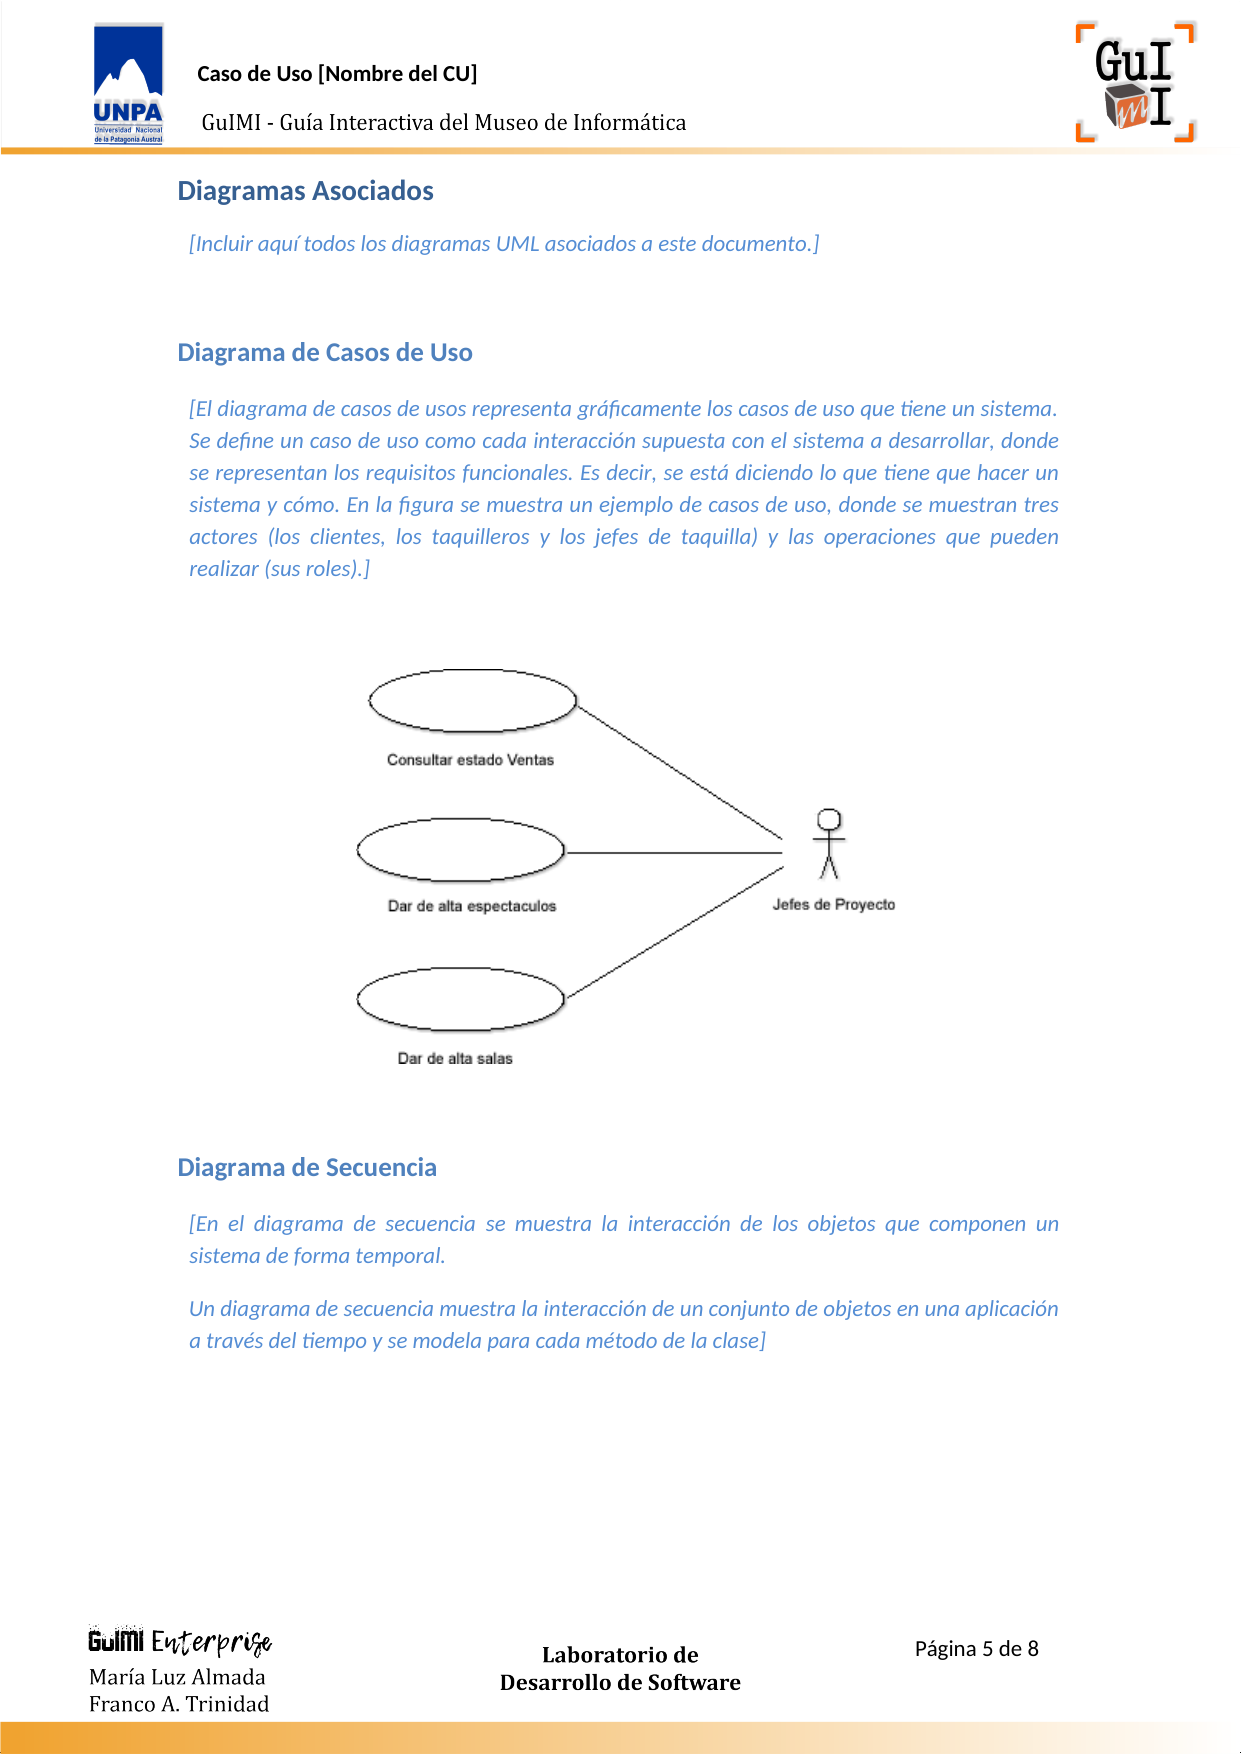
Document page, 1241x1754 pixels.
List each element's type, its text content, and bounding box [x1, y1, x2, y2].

picture [0, 1613, 1241, 1754]
text Un diagrama de secuencia muestra la interacción de un conjunto de objetos en una aplicación a través del tiempo y se modela para cada método de la clase] [188, 1294, 1063, 1354]
subtitle Diagrama de Casos de Uso [177, 335, 1063, 368]
text [El diagrama de casos de usos representa gráficamente los casos de uso que tiene un sistema. Se define un caso de uso como cada interacción supuesta con el sistema a desarrollar, donde se representan los requisitos funcionales. Es decir, se está diciendo lo que tiene que hacer un sistema y cómo. En la figura se muestra un ejemplo de casos de uso, donde se muestran tres actores (los clientes, los taquilleros y los jefes de taquilla) y las operaciones que pueden realizar (sus roles).] [188, 394, 1063, 583]
text [En el diagrama de secuencia se muestra la interacción de los objetos que componen un sistema de forma temporal. [188, 1209, 1063, 1269]
subtitle Diagramas Asociados [177, 172, 1063, 208]
picture [0, 0, 1241, 155]
subtitle Diagrama de Secuencia [177, 1150, 1063, 1183]
text [Incluir aquí todos los diagramas UML asociados a este documento.] [188, 229, 1063, 257]
